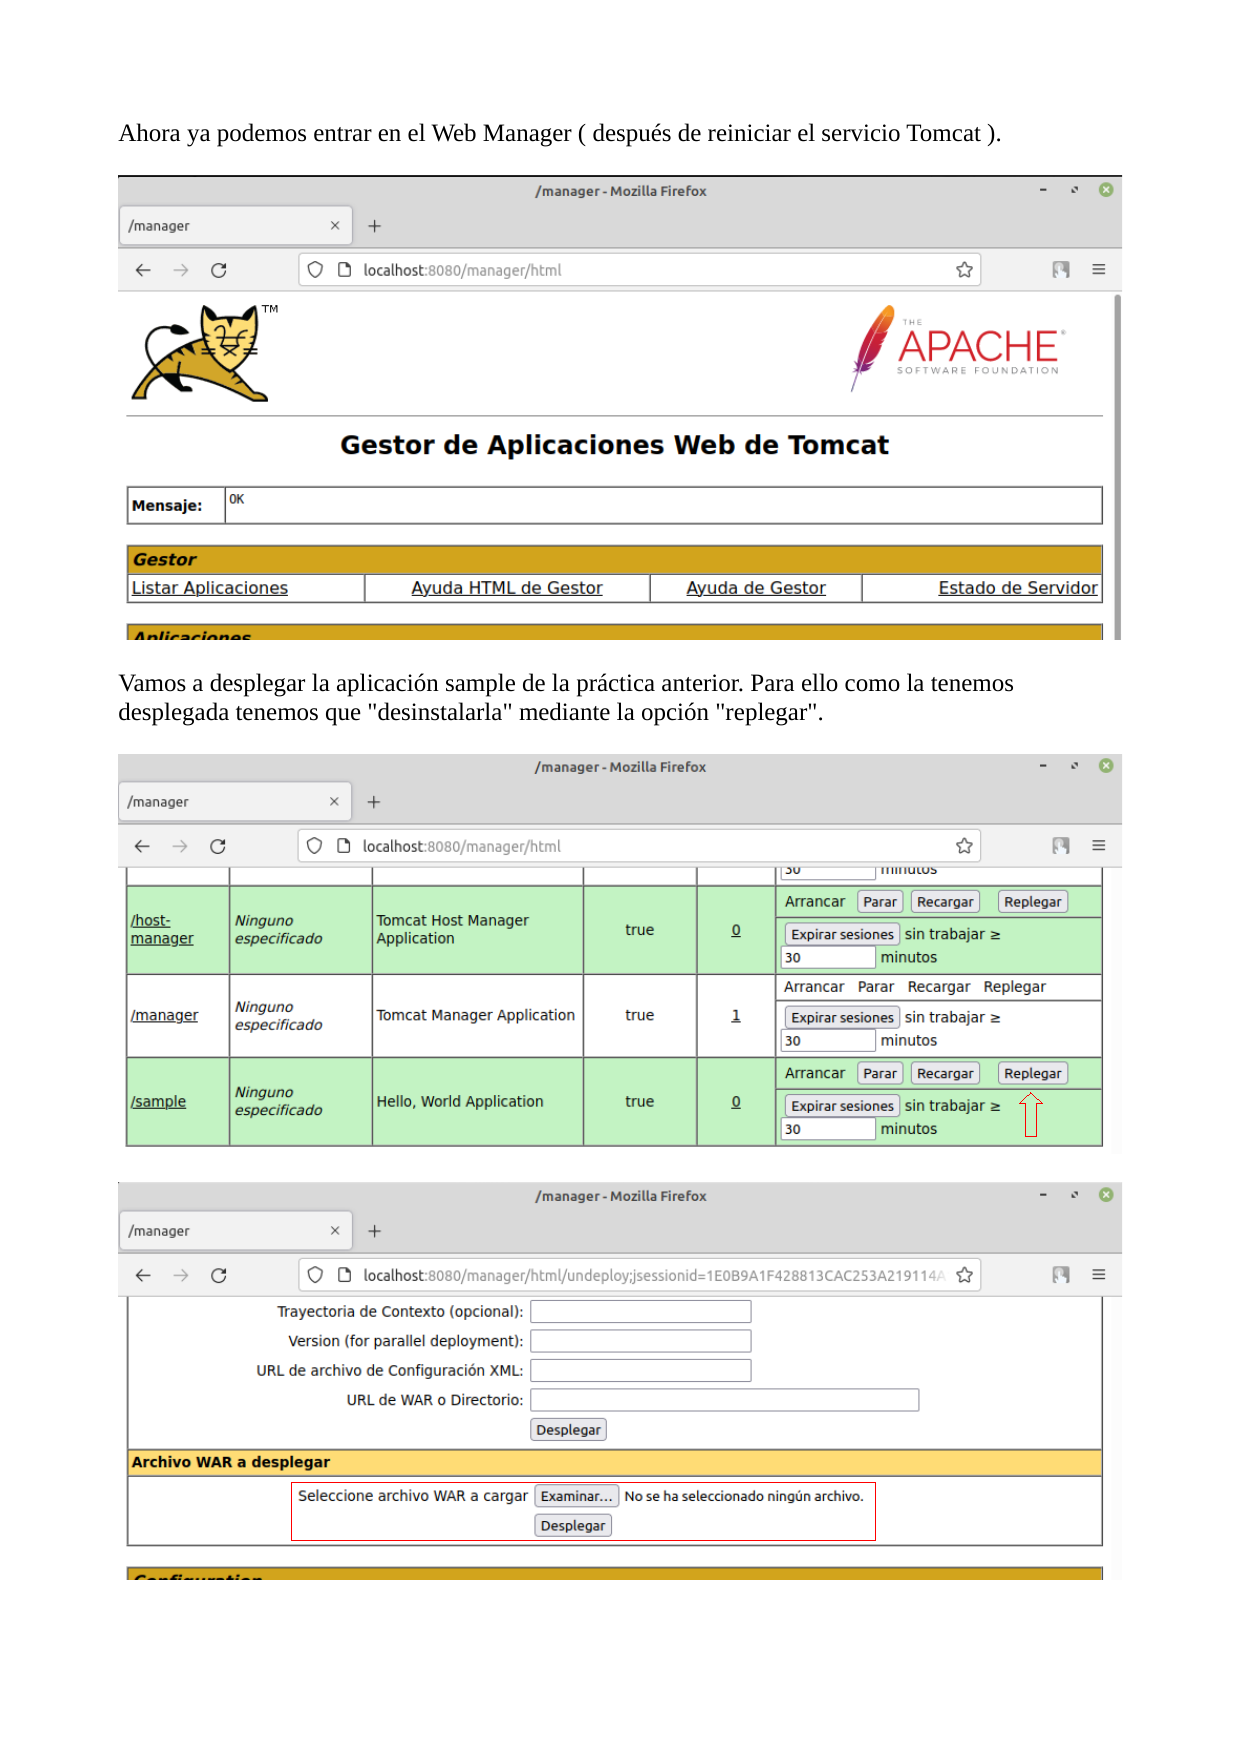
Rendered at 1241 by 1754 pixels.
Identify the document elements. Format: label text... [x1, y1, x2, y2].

picture [118, 754, 1123, 1154]
text Ahora ya podemos entrar en el Web Manager ( después de reiniciar el servicio Tomcat ). [118, 118, 1122, 147]
picture [118, 1182, 1123, 1580]
picture [118, 175, 1123, 640]
text Vamos a desplegar la aplicación sample de la práctica anterior. Para ello como la tenemos desplegada tenemos que "desinstalarla" mediante la opción "replegar". [118, 668, 1122, 726]
